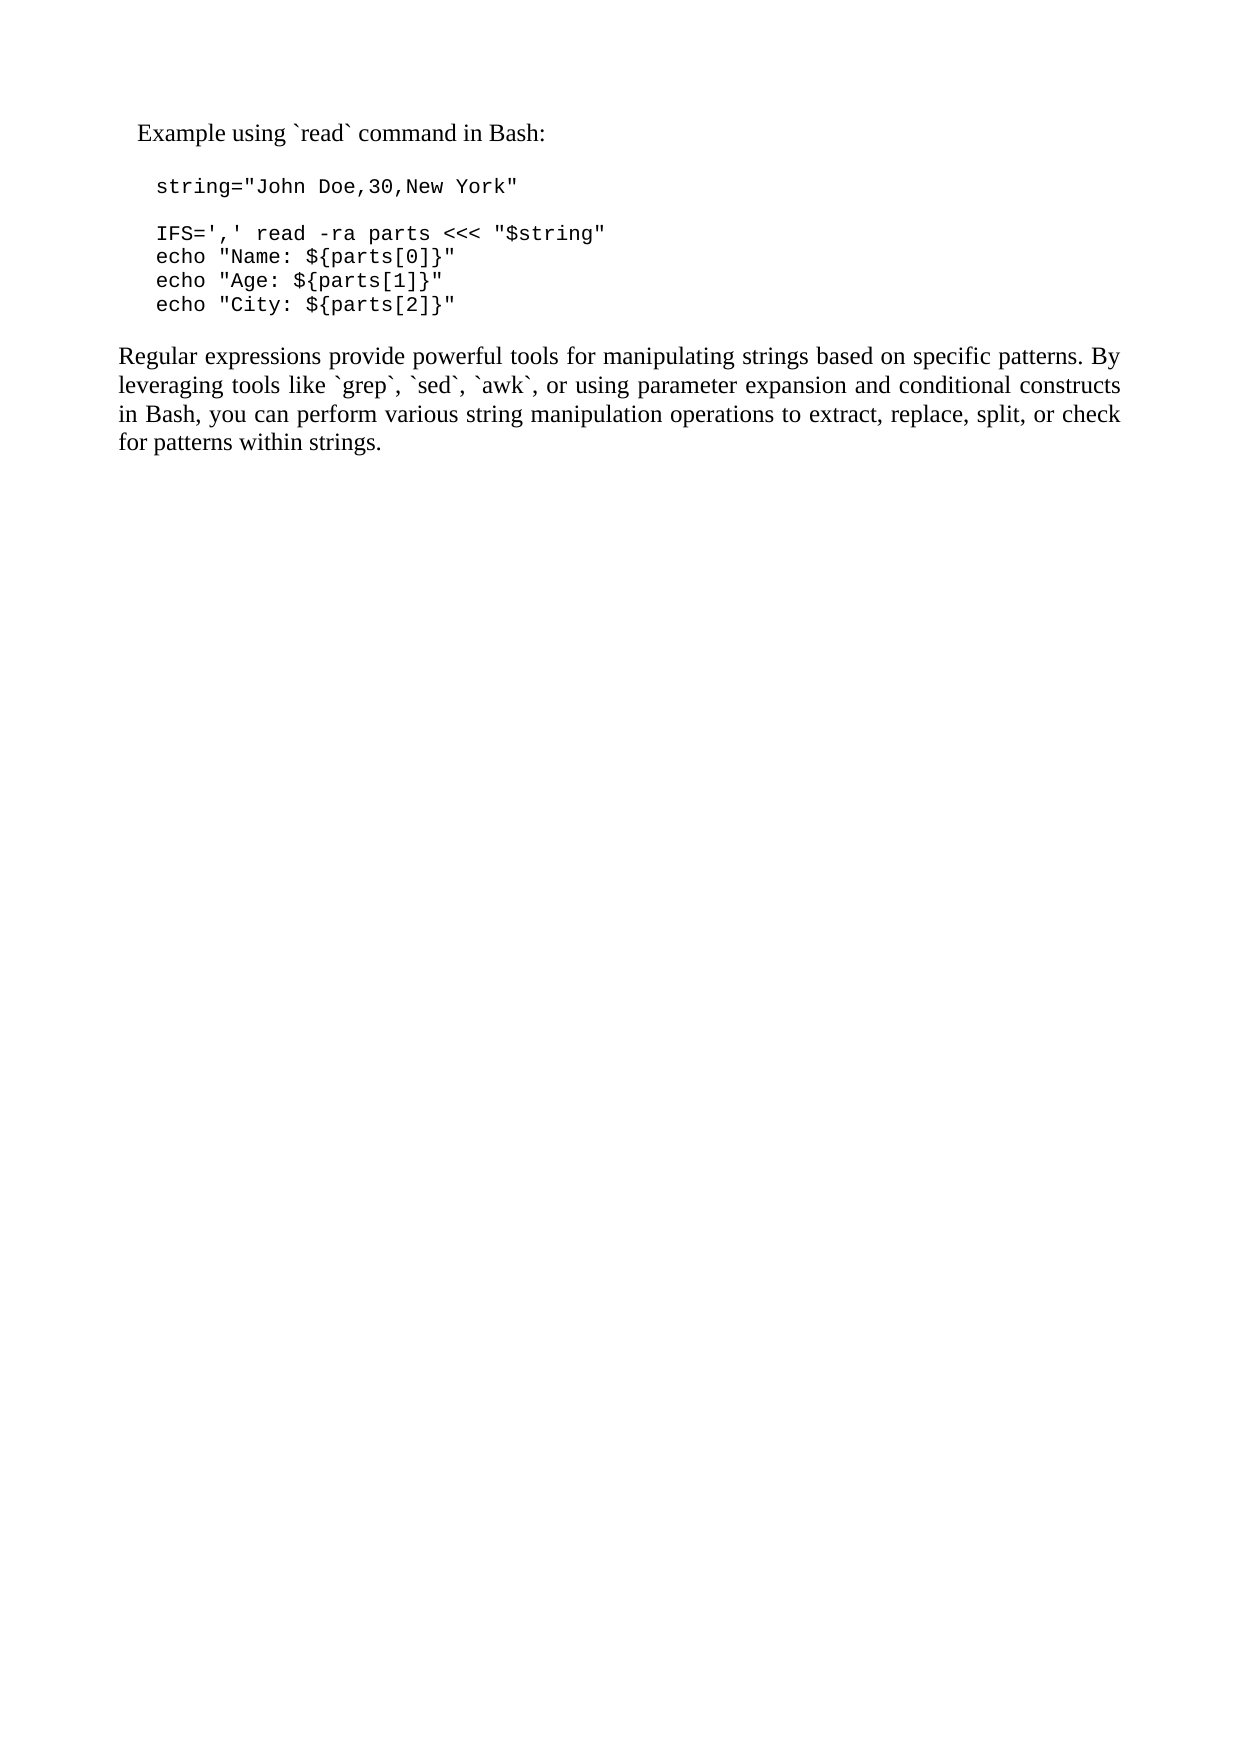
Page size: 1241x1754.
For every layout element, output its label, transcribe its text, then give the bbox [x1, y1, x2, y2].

text string="John Doe,30,New York" [118, 176, 1122, 199]
text Example using `read` command in Bash: [118, 118, 1122, 147]
text echo "Age: ${parts[1]}" [118, 270, 1122, 294]
text echo "Name: ${parts[0]}" [118, 247, 1122, 270]
text IFS=',' read -ra parts <<< "$string" [118, 223, 1122, 247]
text echo "City: ${parts[2]}" [118, 294, 1122, 317]
text Regular expressions provide powerful tools for manipulating strings based on specific patterns. By leveraging tools like `grep`, `sed`, `awk`, or using parameter expansion and conditional constructs in Bash, you can perform various string manipulation operations to extract, replace, split, or check for patterns within strings. [118, 341, 1122, 456]
